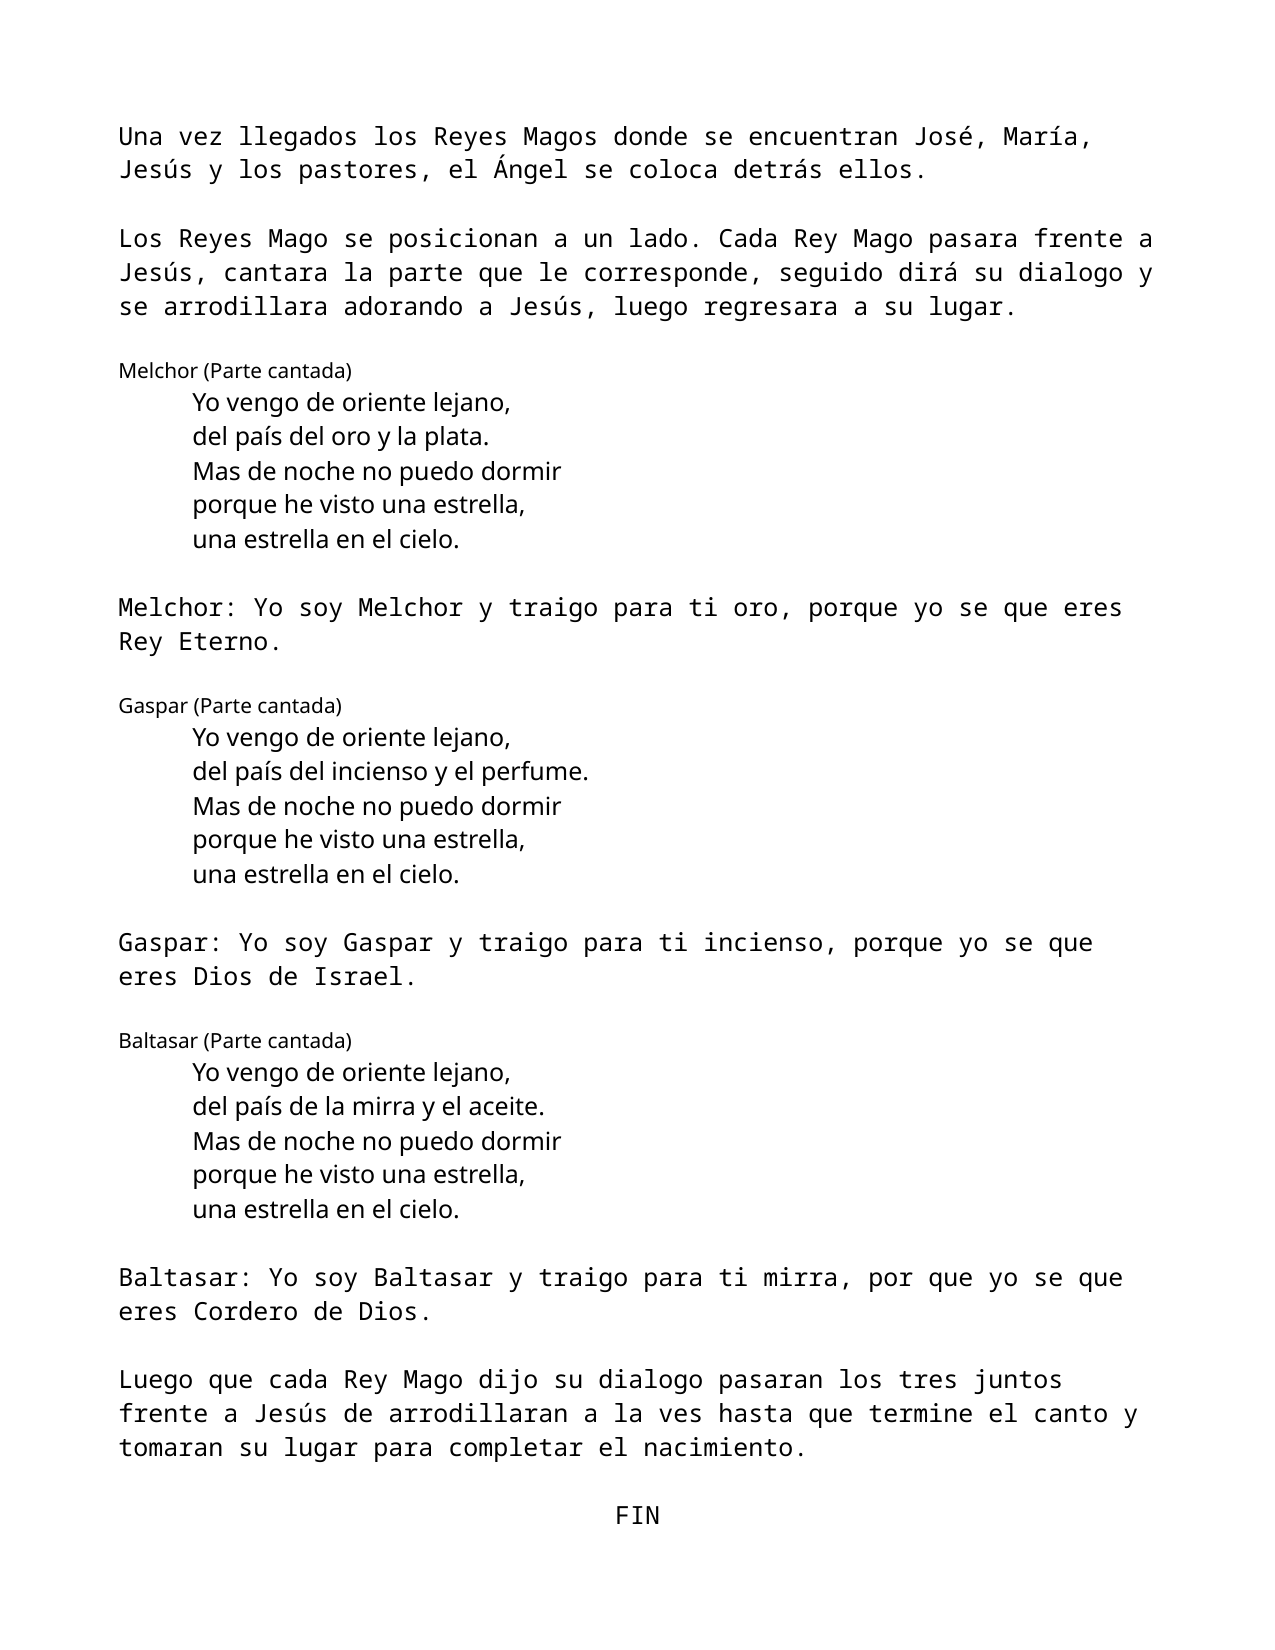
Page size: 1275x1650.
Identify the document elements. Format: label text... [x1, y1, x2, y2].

text Gaspar: Yo soy Gaspar y traigo para ti incienso, porque yo se que eres Dios de Israel. [118, 924, 1157, 992]
text Mas de noche no puedo dormir [118, 453, 1157, 487]
text una estrella en el cielo. [118, 1191, 1157, 1225]
text Gaspar (Parte cantada) [118, 692, 1157, 720]
text FIN [118, 1498, 1157, 1532]
text del país del incienso y el perfume. [118, 754, 1157, 788]
text porque he visto una estrella, [118, 487, 1157, 521]
text una estrella en el cielo. [118, 521, 1157, 555]
text Yo vengo de oriente lejano, [118, 385, 1157, 419]
text Yo vengo de oriente lejano, [118, 1055, 1157, 1089]
text Mas de noche no puedo dormir [118, 1123, 1157, 1157]
text Baltasar (Parte cantada) [118, 1027, 1157, 1055]
text Mas de noche no puedo dormir [118, 788, 1157, 822]
text Melchor (Parte cantada) [118, 357, 1157, 385]
text del país de la mirra y el aceite. [118, 1089, 1157, 1123]
text Melchor: Yo soy Melchor y traigo para ti oro, porque yo se que eres Rey Eterno. [118, 589, 1157, 657]
text Yo vengo de oriente lejano, [118, 720, 1157, 754]
text porque he visto una estrella, [118, 822, 1157, 856]
text porque he visto una estrella, [118, 1157, 1157, 1191]
text del país del oro y la plata. [118, 419, 1157, 453]
text Baltasar: Yo soy Baltasar y traigo para ti mirra, por que yo se que eres Cordero de Dios. [118, 1259, 1157, 1327]
text Luego que cada Rey Mago dijo su dialogo pasaran los tres juntos frente a Jesús de arrodillaran a la ves hasta que termine el canto y tomaran su lugar para completar el nacimiento. [118, 1362, 1157, 1464]
text una estrella en el cielo. [118, 856, 1157, 890]
text Los Reyes Mago se posicionan a un lado. Cada Rey Mago pasara frente a Jesús, cantara la parte que le corresponde, seguido dirá su dialogo y se arrodillara adorando a Jesús, luego regresara a su lugar. [118, 220, 1157, 322]
text Una vez llegados los Reyes Magos donde se encuentran José, María, Jesús y los pastores, el Ángel se coloca detrás ellos. [118, 118, 1157, 186]
